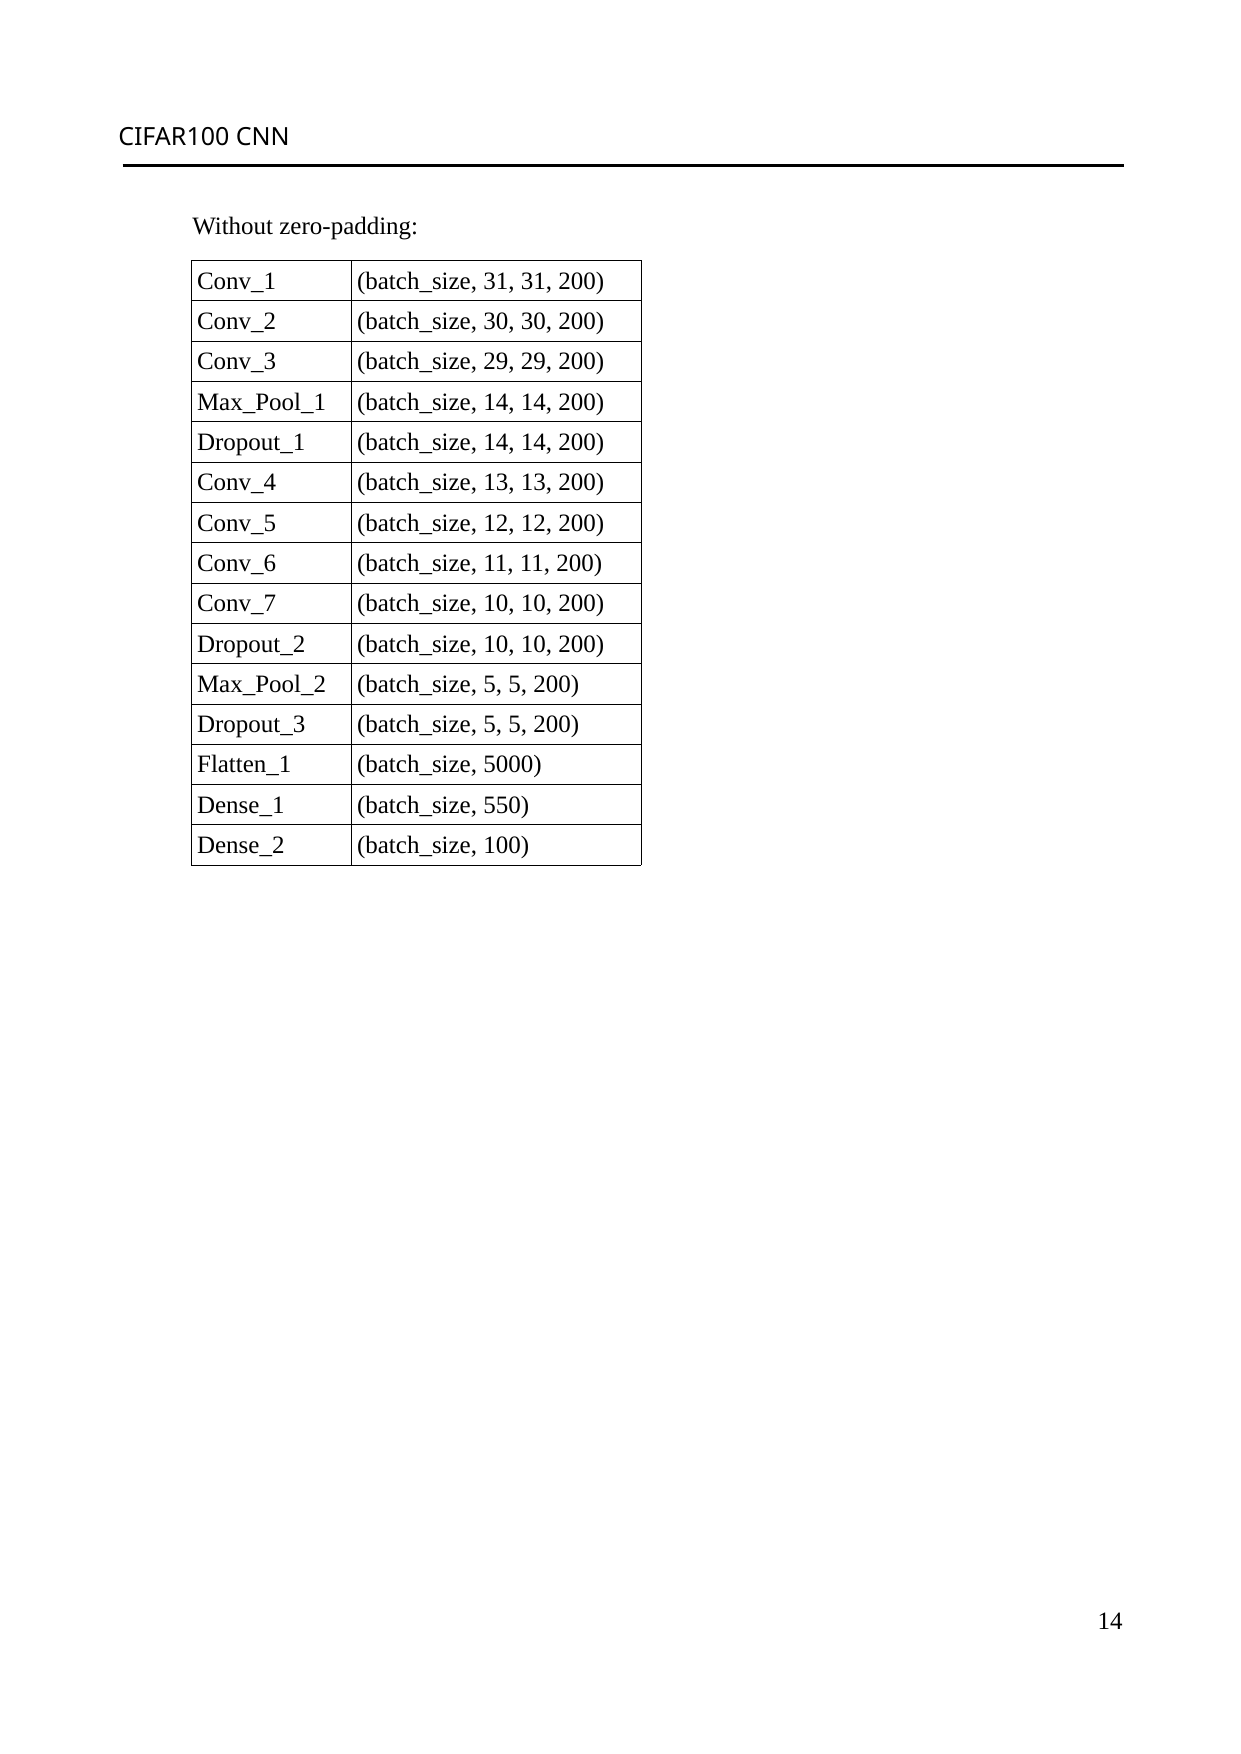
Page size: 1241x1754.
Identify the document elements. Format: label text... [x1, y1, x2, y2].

table_cell Dropout_3 [192, 705, 351, 744]
table_cell Conv_5 [192, 503, 351, 542]
table_cell Max_Pool_1 [192, 382, 351, 421]
table_cell (batch_size, 5000) [352, 745, 641, 784]
table_cell Dropout_2 [192, 624, 351, 663]
table_cell (batch_size, 5, 5, 200) [352, 705, 641, 744]
table_cell Conv_6 [192, 543, 351, 582]
table_cell Conv_3 [192, 342, 351, 381]
table_cell (batch_size, 12, 12, 200) [352, 503, 641, 542]
table_cell Dropout_1 [192, 422, 351, 462]
table_cell Conv_2 [192, 301, 351, 341]
table_cell (batch_size, 29, 29, 200) [352, 342, 641, 381]
table_cell Dense_1 [192, 785, 351, 824]
table_cell (batch_size, 14, 14, 200) [352, 422, 641, 462]
table_cell (batch_size, 13, 13, 200) [352, 463, 641, 502]
table_header (batch_size, 31, 31, 200) [352, 261, 641, 300]
text Without zero-padding: [118, 211, 1122, 240]
table_header Conv_1 [192, 261, 351, 300]
table_cell (batch_size, 11, 11, 200) [352, 543, 641, 582]
table_cell Flatten_1 [192, 745, 351, 784]
table_cell Conv_7 [192, 584, 351, 623]
table_cell (batch_size, 5, 5, 200) [352, 664, 641, 703]
table_cell (batch_size, 10, 10, 200) [352, 624, 641, 663]
table_cell (batch_size, 10, 10, 200) [352, 584, 641, 623]
table_cell Dense_2 [192, 825, 351, 865]
table_cell (batch_size, 100) [352, 825, 641, 865]
table_cell (batch_size, 30, 30, 200) [352, 301, 641, 341]
table_cell Conv_4 [192, 463, 351, 502]
table_cell (batch_size, 550) [352, 785, 641, 824]
table_cell Max_Pool_2 [192, 664, 351, 703]
table_cell (batch_size, 14, 14, 200) [352, 382, 641, 421]
